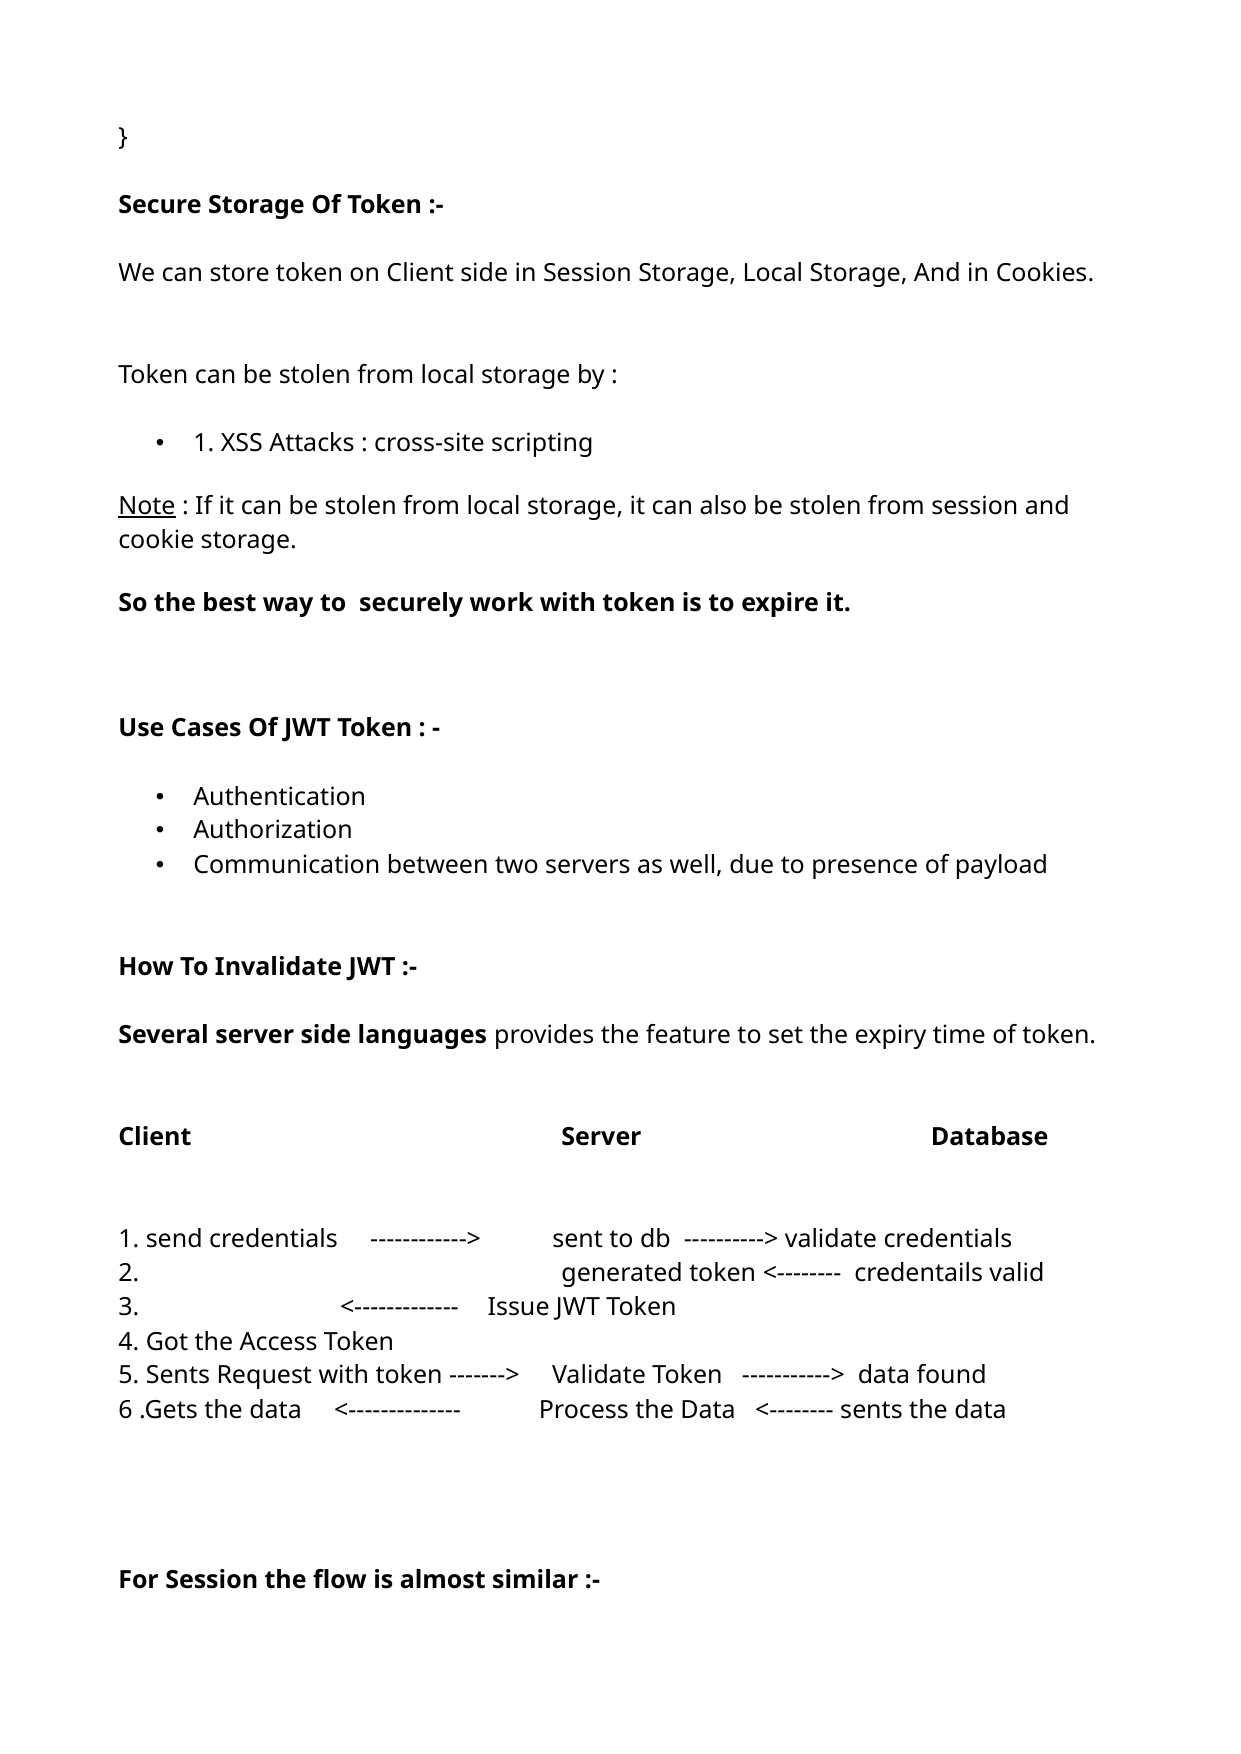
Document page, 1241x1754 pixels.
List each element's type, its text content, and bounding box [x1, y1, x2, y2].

text Token can be stolen from local storage by : [118, 357, 1122, 391]
list 1. XSS Attacks : cross-site scripting [156, 425, 1122, 459]
text Client Server Database [118, 1119, 1122, 1153]
list Authentication [156, 778, 1122, 812]
list Communication between two servers as well, due to presence of payload [156, 846, 1122, 880]
text Secure Storage Of Token :- We can store token on Client side in Session Storage, Local Storage, And in Cookies. [118, 186, 1122, 288]
text 2. generated token <-------- credentails valid [118, 1255, 1122, 1289]
text 6 .Gets the data <-------------- Process the Data <-------- sents the data [118, 1391, 1122, 1425]
text Use Cases Of JWT Token : - [118, 710, 1122, 744]
text 5. Sents Request with token -------> Validate Token -----------> data found [118, 1357, 1122, 1391]
text 4. Got the Access Token [118, 1323, 1122, 1357]
text Several server side languages provides the feature to set the expiry time of token. [118, 1017, 1122, 1051]
text } [118, 118, 1122, 152]
text 3. <------------- Issue JWT Token [118, 1289, 1122, 1323]
text How To Invalidate JWT :- [118, 948, 1122, 982]
text Note : If it can be stolen from local storage, it can also be stolen from session and cookie storage. [118, 487, 1122, 556]
text So the best way to securely work with token is to expire it. [118, 584, 1122, 618]
list Authorization [156, 812, 1122, 846]
text For Session the flow is almost similar :- [118, 1562, 1122, 1596]
text 1. send credentials ------------> sent to db ----------> validate credentials [118, 1221, 1122, 1255]
